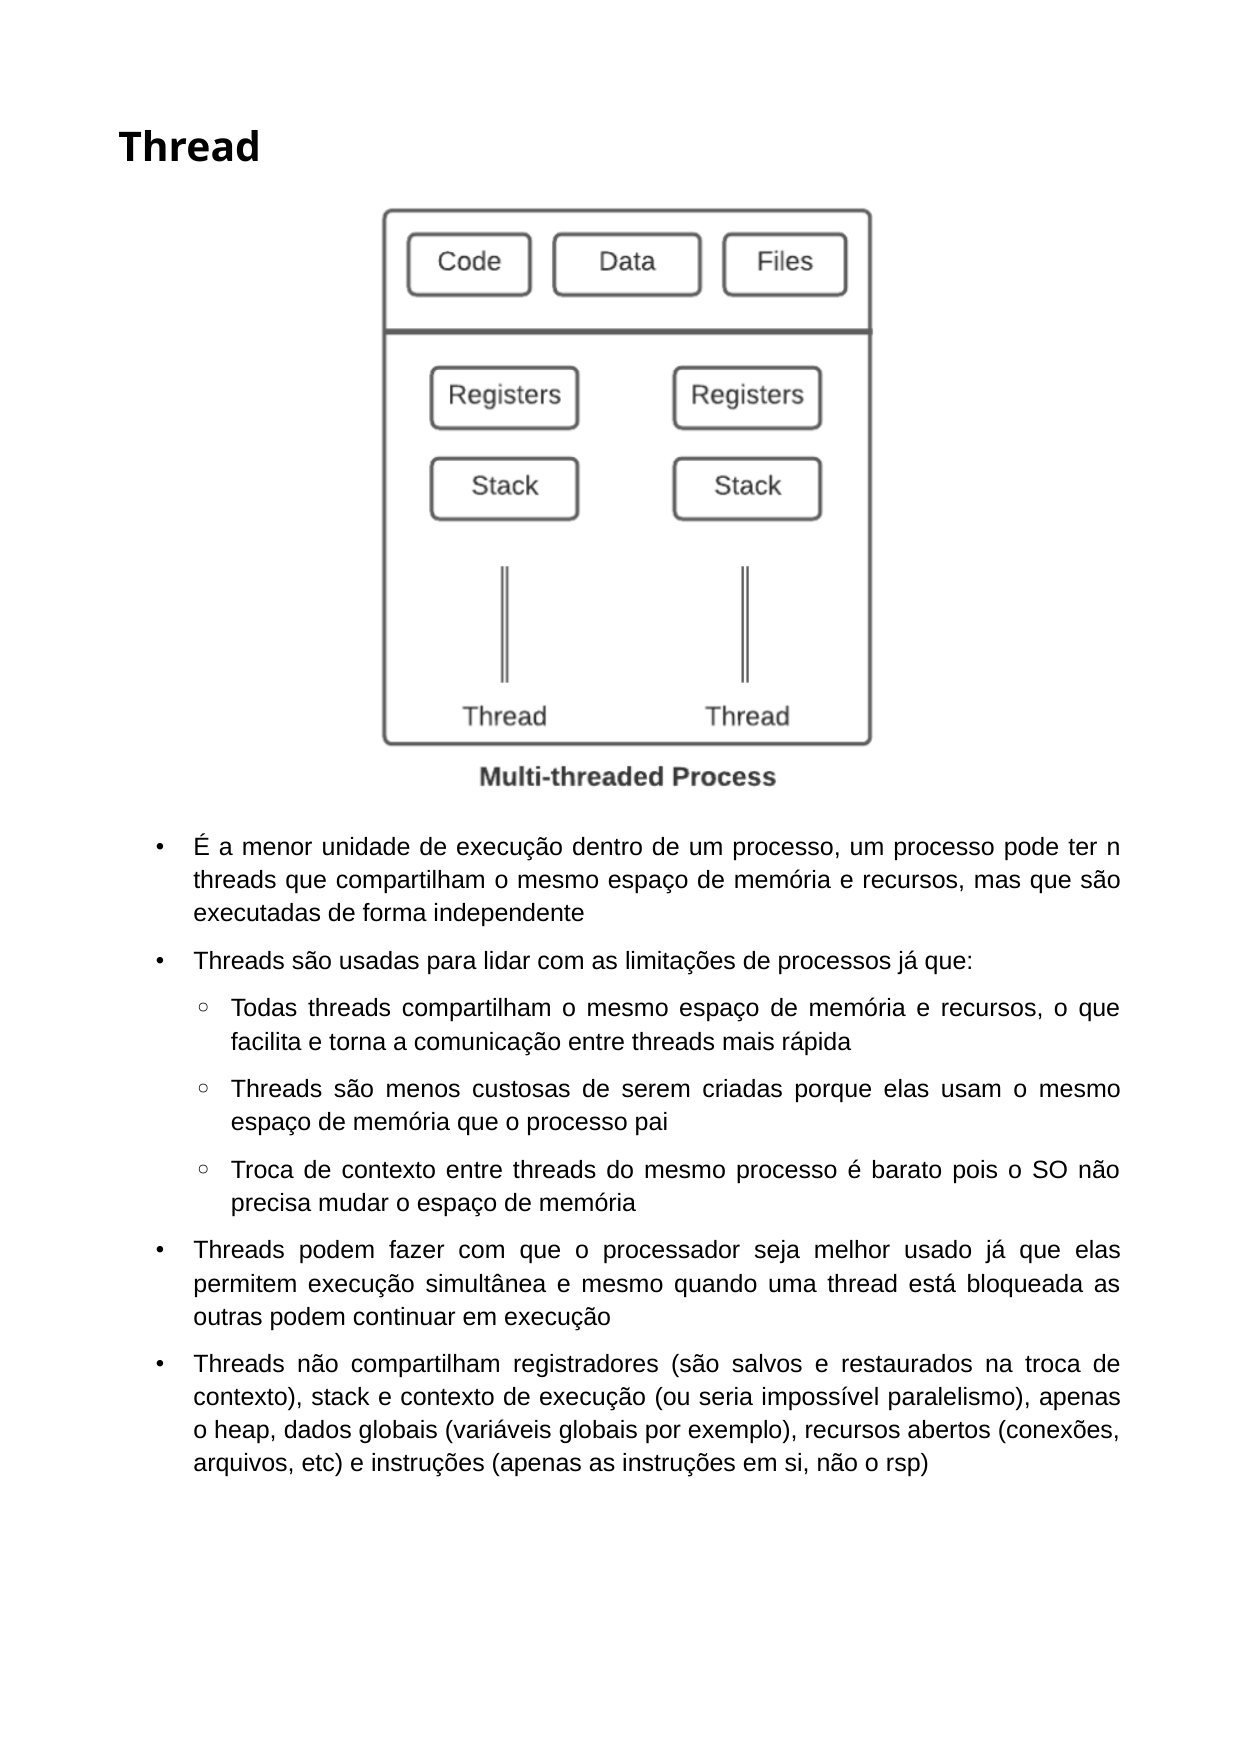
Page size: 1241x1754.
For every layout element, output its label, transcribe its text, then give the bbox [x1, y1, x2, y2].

list Threads são menos custosas de serem criadas porque elas usam o mesmo espaço de memória que o processo pai [193, 1074, 1122, 1136]
list Threads são usadas para lidar com as limitações de processos já que: [156, 946, 1122, 974]
picture [347, 186, 893, 813]
list Troca de contexto entre threads do mesmo processo é barato pois o SO não precisa mudar o espaço de memória [193, 1155, 1122, 1217]
list Threads não compartilham registradores (são salvos e restaurados na troca de contexto), stack e contexto de execução (ou seria impossível paralelismo), apenas o heap, dados globais (variáveis globais por exemplo), recursos abertos (conexões, arquivos, etc) e instruções (apenas as instruções em si, não o rsp) [156, 1349, 1122, 1477]
list É a menor unidade de execução dentro de um processo, um processo pode ter n threads que compartilham o mesmo espaço de memória e recursos, mas que são executadas de forma independente [156, 832, 1122, 927]
subtitle Thread [118, 118, 1122, 174]
list Todas threads compartilham o mesmo espaço de memória e recursos, o que facilita e torna a comunicação entre threads mais rápida [193, 993, 1122, 1055]
list Threads podem fazer com que o processador seja melhor usado já que elas permitem execução simultânea e mesmo quando uma thread está bloqueada as outras podem continuar em execução [156, 1236, 1122, 1330]
